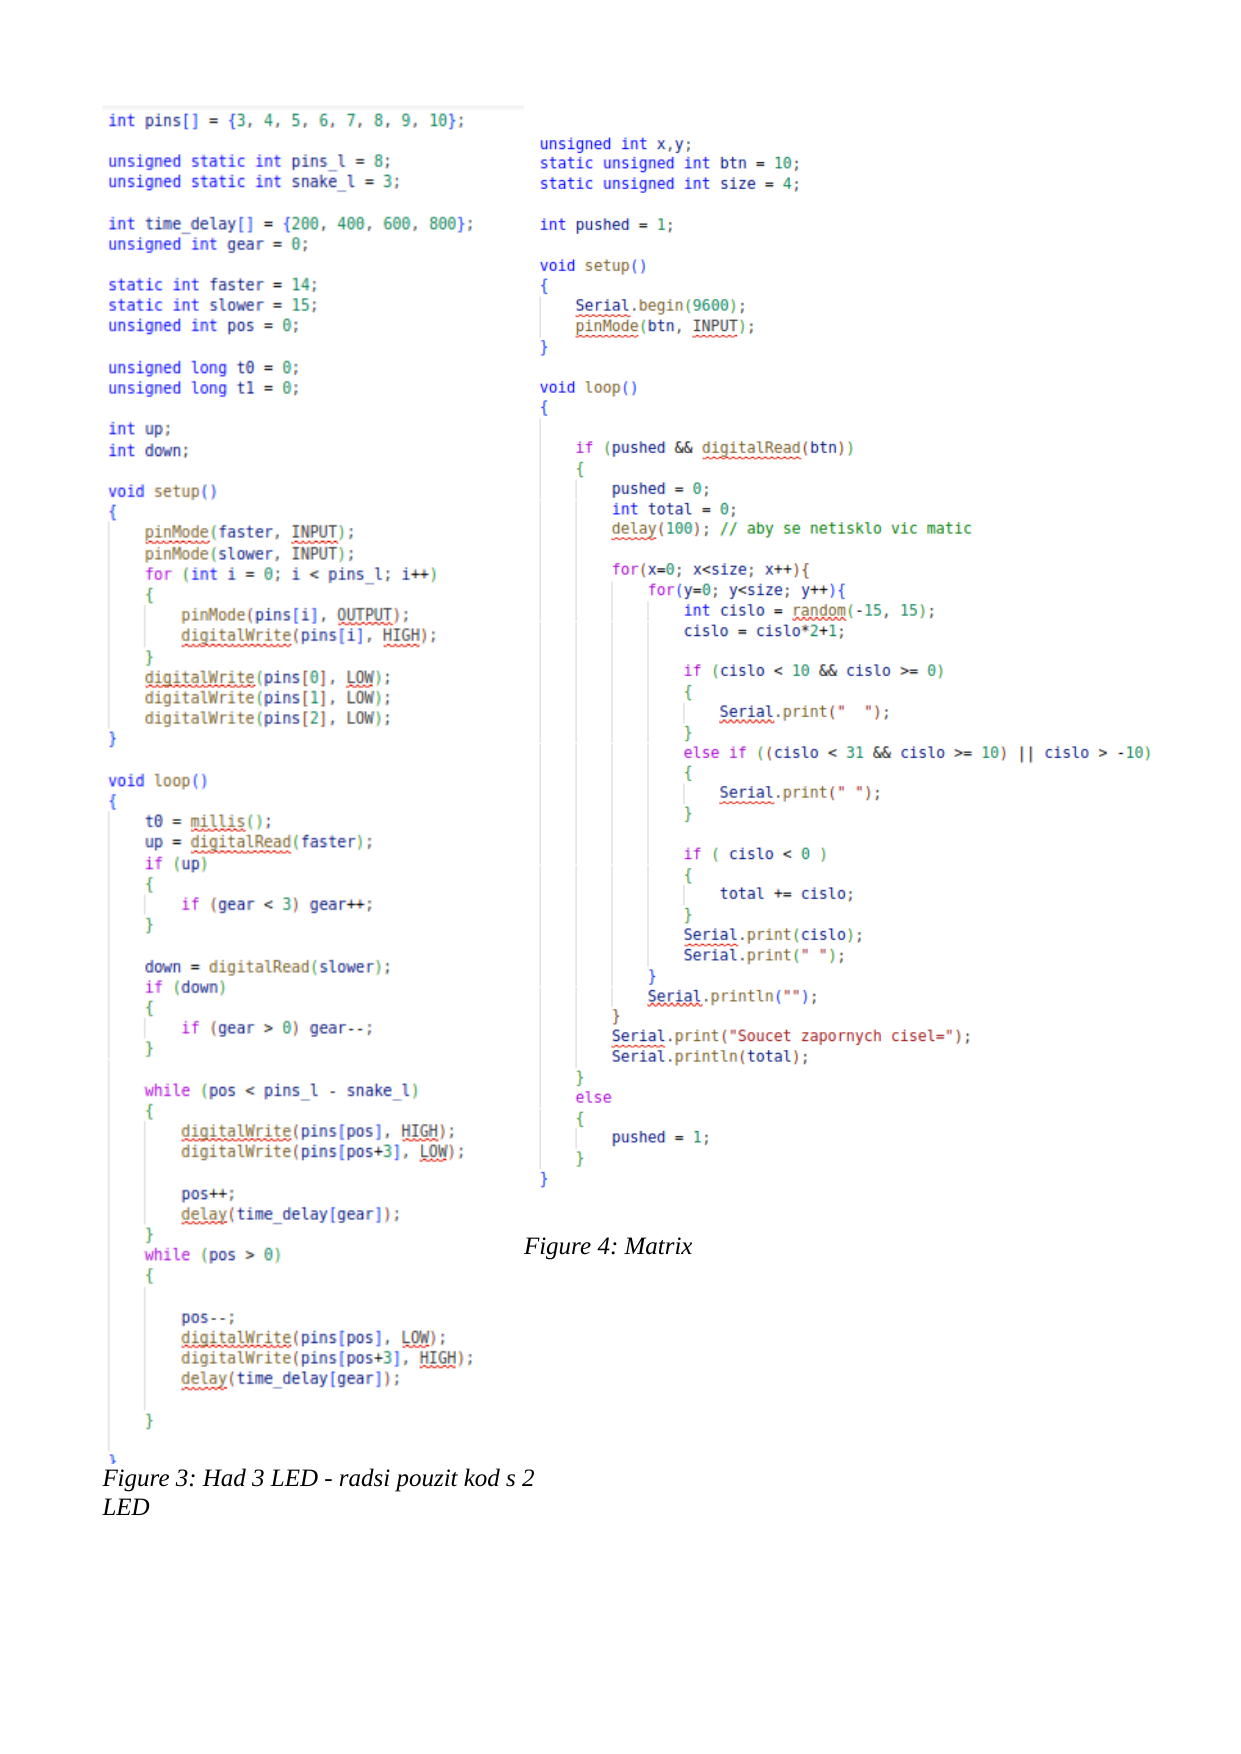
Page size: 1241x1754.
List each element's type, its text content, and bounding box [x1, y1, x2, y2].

text Figure 3: Had 3 LED - radsi pouzit kod s 2 LED [102, 1464, 585, 1521]
picture [102, 103, 1157, 1464]
text Figure 4: Matrix [524, 1231, 1157, 1260]
